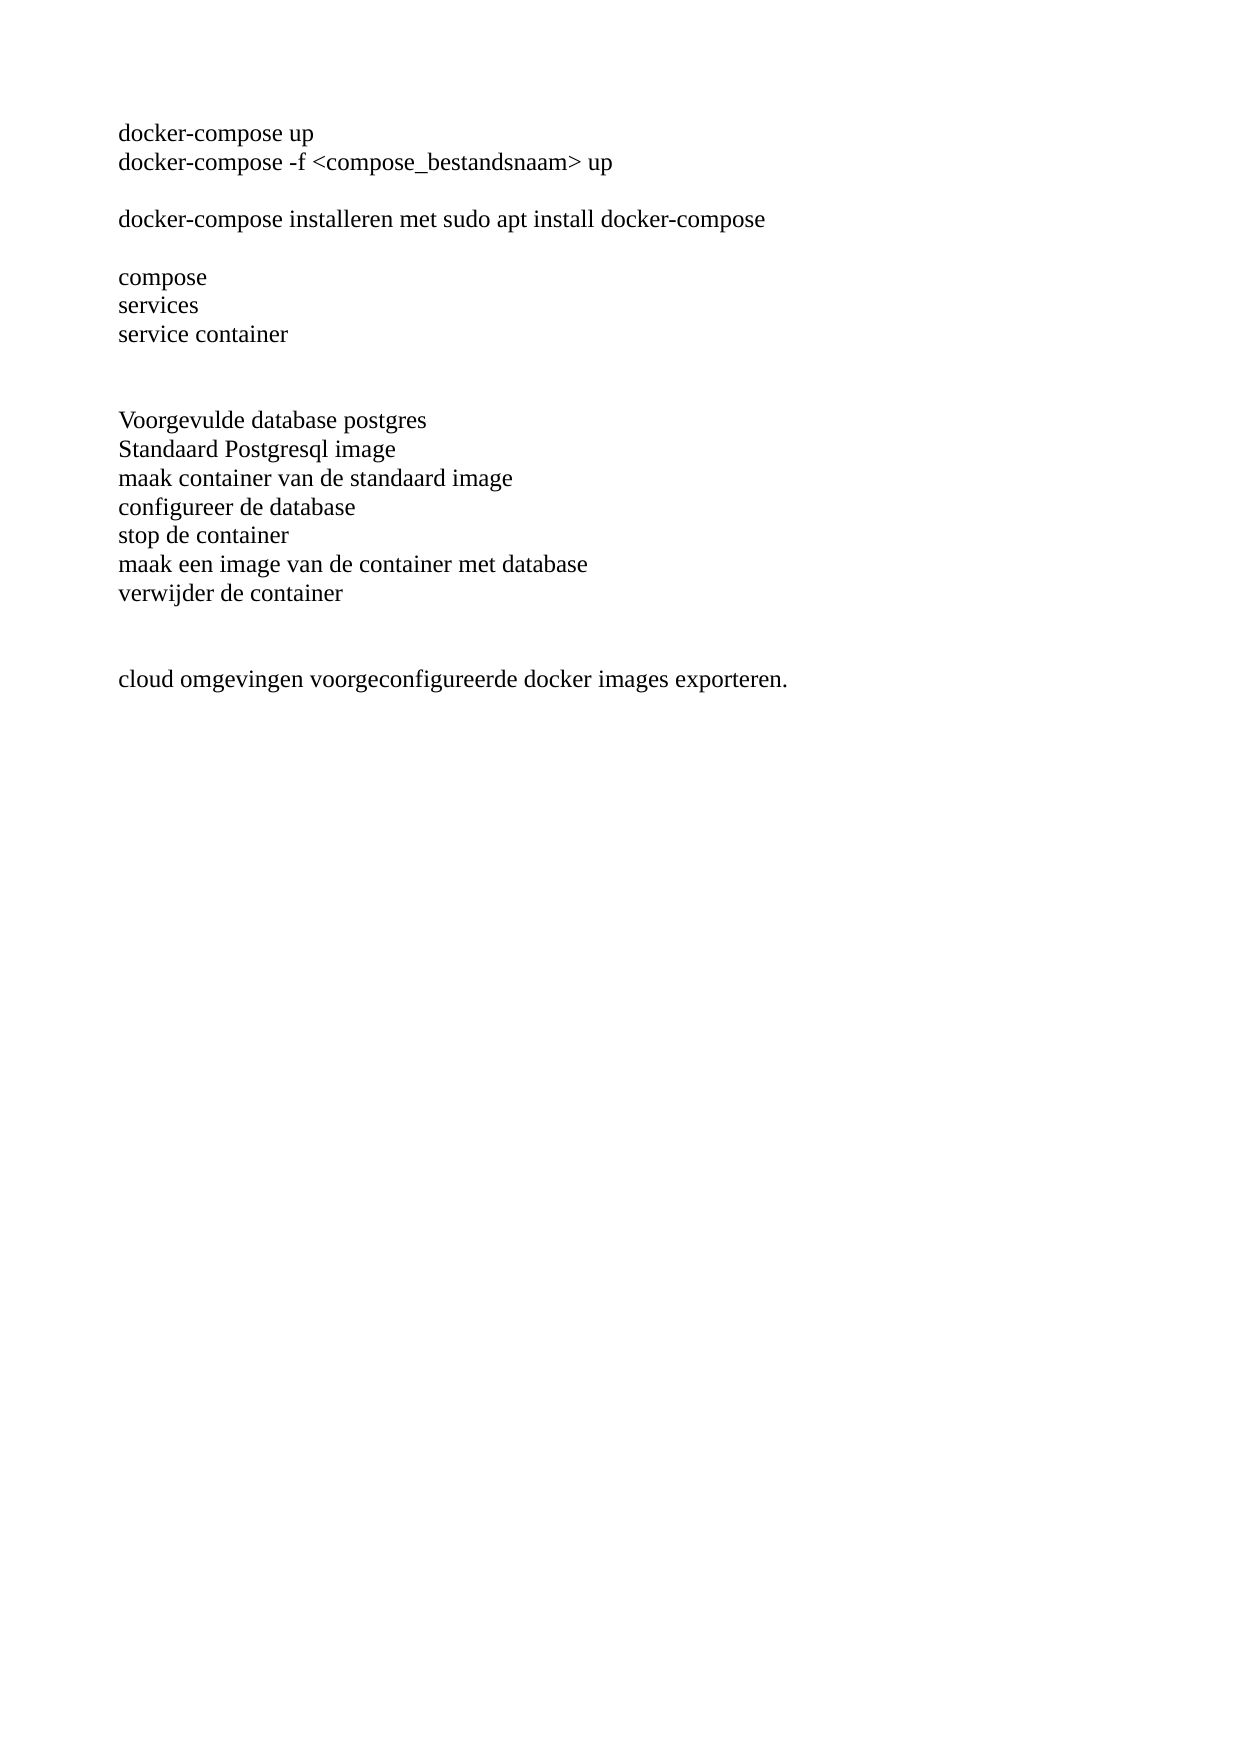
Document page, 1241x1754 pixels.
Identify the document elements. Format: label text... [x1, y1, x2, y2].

text docker-compose -f <compose_bestandsnaam> up [118, 147, 1122, 176]
text Standaard Postgresql image [118, 434, 1122, 463]
text compose [118, 262, 1122, 291]
text maak een image van de container met database [118, 549, 1122, 578]
text verwijder de container [118, 578, 1122, 607]
text service container [118, 319, 1122, 348]
text cloud omgevingen voorgeconfigureerde docker images exporteren. [118, 664, 1122, 693]
text Voorgevulde database postgres [118, 406, 1122, 434]
text configureer de database [118, 492, 1122, 521]
text stop de container [118, 521, 1122, 549]
text docker-compose up [118, 118, 1122, 147]
text services [118, 291, 1122, 319]
text maak container van de standaard image [118, 463, 1122, 492]
text docker-compose installeren met sudo apt install docker-compose [118, 204, 1122, 233]
